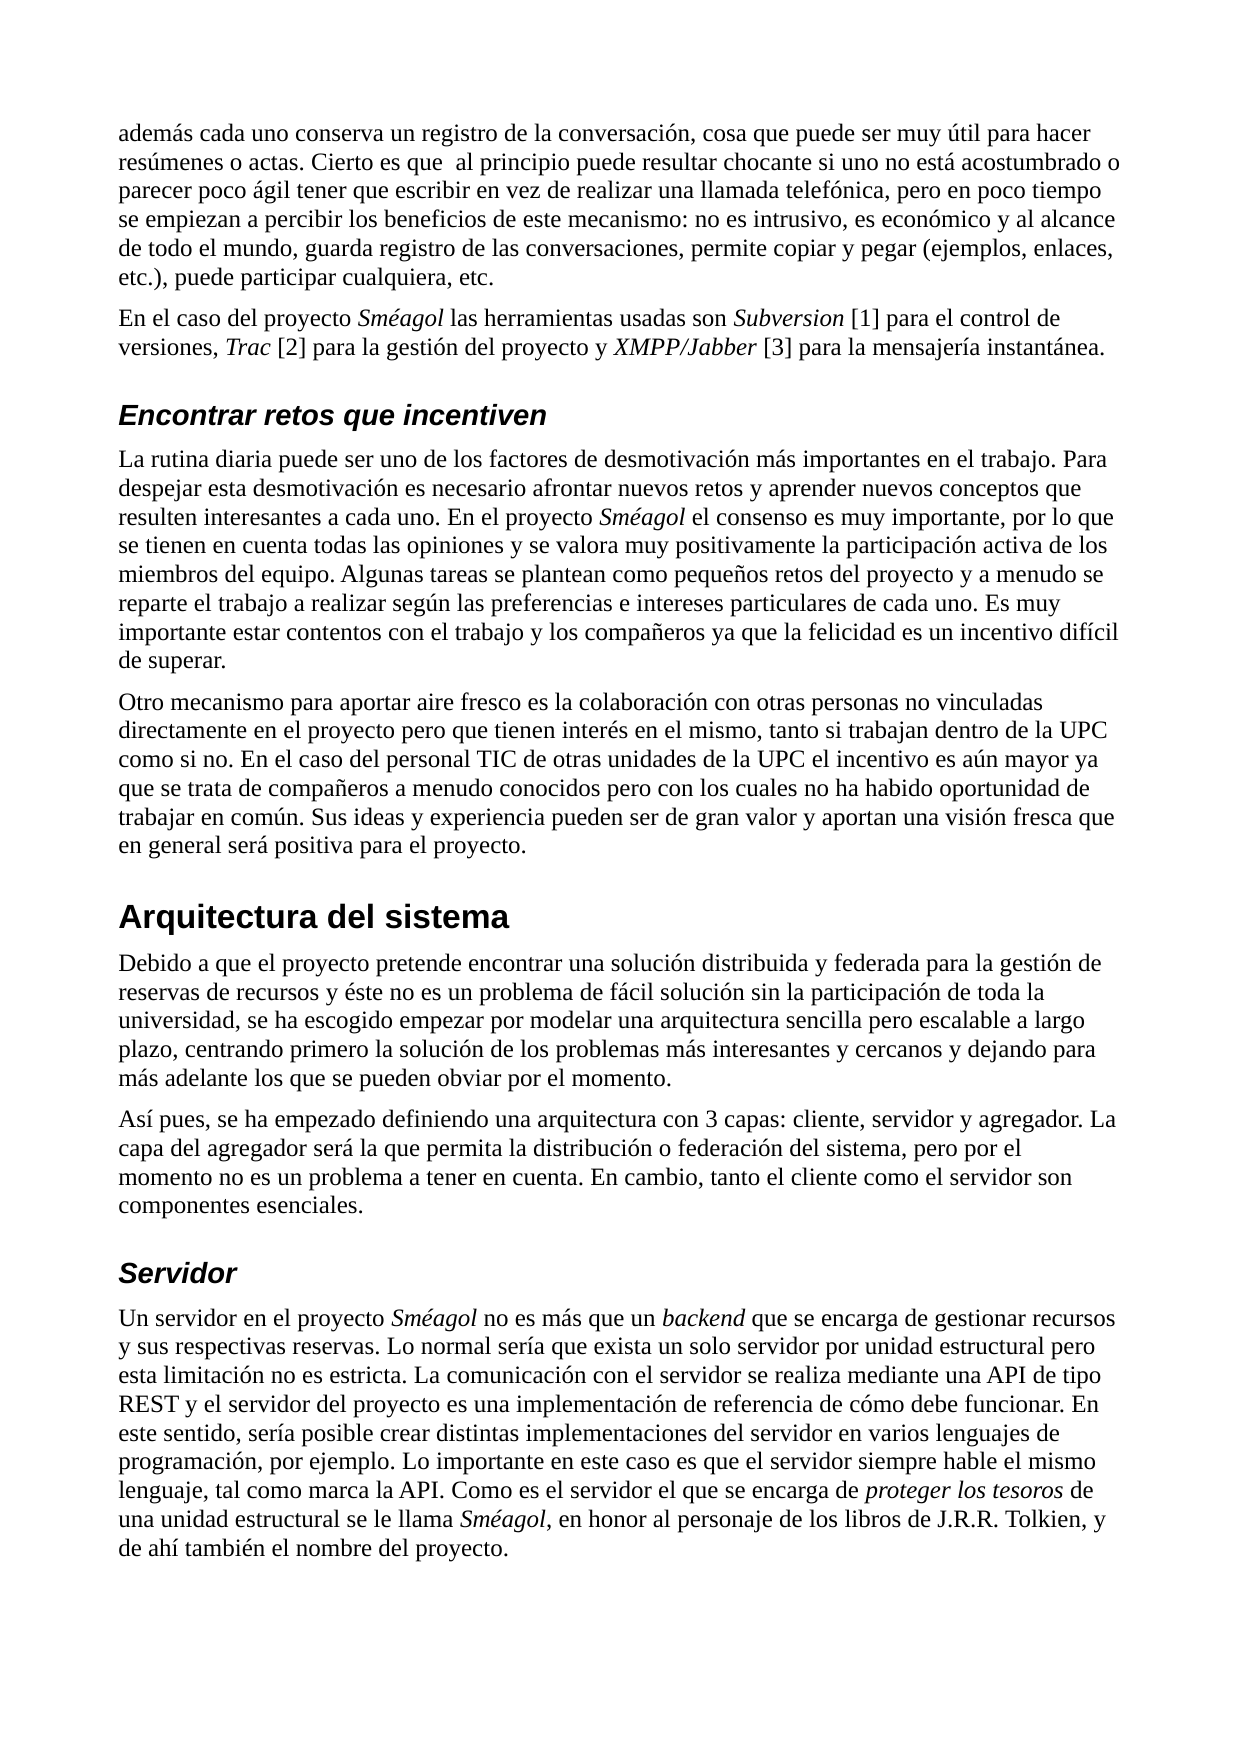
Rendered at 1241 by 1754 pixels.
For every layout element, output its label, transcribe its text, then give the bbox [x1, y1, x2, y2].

text Así pues, se ha empezado definiendo una arquitectura con 3 capas: cliente, servidor y agregador. La capa del agregador será la que permita la distribución o federación del sistema, pero por el momento no es un problema a tener en cuenta. En cambio, tanto el cliente como el servidor son componentes esenciales. [118, 1104, 1122, 1219]
text además cada uno conserva un registro de la conversación, cosa que puede ser muy útil para hacer resúmenes o actas. Cierto es que al principio puede resultar chocante si uno no está acostumbrado o parecer poco ágil tener que escribir en vez de realizar una llamada telefónica, pero en poco tiempo se empiezan a percibir los beneficios de este mecanismo: no es intrusivo, es económico y al alcance de todo el mundo, guarda registro de las conversaciones, permite copiar y pegar (ejemplos, enlaces, etc.), puede participar cualquiera, etc. [118, 118, 1122, 291]
subtitle Arquitectura del sistema [118, 897, 1122, 935]
subtitle Encontrar retos que incentiven [118, 398, 1122, 432]
text Otro mecanismo para aportar aire fresco es la colaboración con otras personas no vinculadas directamente en el proyecto pero que tienen interés en el mismo, tanto si trabajan dentro de la UPC como si no. En el caso del personal TIC de otras unidades de la UPC el incentivo es aún mayor ya que se trata de compañeros a menudo conocidos pero con los cuales no ha habido oportunidad de trabajar en común. Sus ideas y experiencia pueden ser de gran valor y aportan una visión fresca que en general será positiva para el proyecto. [118, 687, 1122, 859]
text En el caso del proyecto Sméagol las herramientas usadas son Subversion [1] para el control de versiones, Trac [2] para la gestión del proyecto y XMPP/Jabber [3] para la mensajería instantánea. [118, 303, 1122, 361]
subtitle Servidor [118, 1257, 1122, 1290]
text La rutina diaria puede ser uno de los factores de desmotivación más importantes en el trabajo. Para despejar esta desmotivación es necesario afrontar nuevos retos y aprender nuevos conceptos que resulten interesantes a cada uno. En el proyecto Sméagol el consenso es muy importante, por lo que se tienen en cuenta todas las opiniones y se valora muy positivamente la participación activa de los miembros del equipo. Algunas tareas se plantean como pequeños retos del proyecto y a menudo se reparte el trabajo a realizar según las preferencias e intereses particulares de cada uno. Es muy importante estar contentos con el trabajo y los compañeros ya que la felicidad es un incentivo difícil de superar. [118, 444, 1122, 674]
text Debido a que el proyecto pretende encontrar una solución distribuida y federada para la gestión de reservas de recursos y éste no es un problema de fácil solución sin la participación de toda la universidad, se ha escogido empezar por modelar una arquitectura sencilla pero escalable a largo plazo, centrando primero la solución de los problemas más interesantes y cercanos y dejando para más adelante los que se pueden obviar por el momento. [118, 948, 1122, 1092]
text Un servidor en el proyecto Sméagol no es más que un backend que se encarga de gestionar recursos y sus respectivas reservas. Lo normal sería que exista un solo servidor por unidad estructural pero esta limitación no es estricta. La comunicación con el servidor se realiza mediante una API de tipo REST y el servidor del proyecto es una implementación de referencia de cómo debe funcionar. En este sentido, sería posible crear distintas implementaciones del servidor en varios lenguajes de programación, por ejemplo. Lo importante en este caso es que el servidor siempre hable el mismo lenguaje, tal como marca la API. Como es el servidor el que se encarga de proteger los tesoros de una unidad estructural se le llama Sméagol, en honor al personaje de los libros de J.R.R. Tolkien, y de ahí también el nombre del proyecto. [118, 1303, 1122, 1561]
